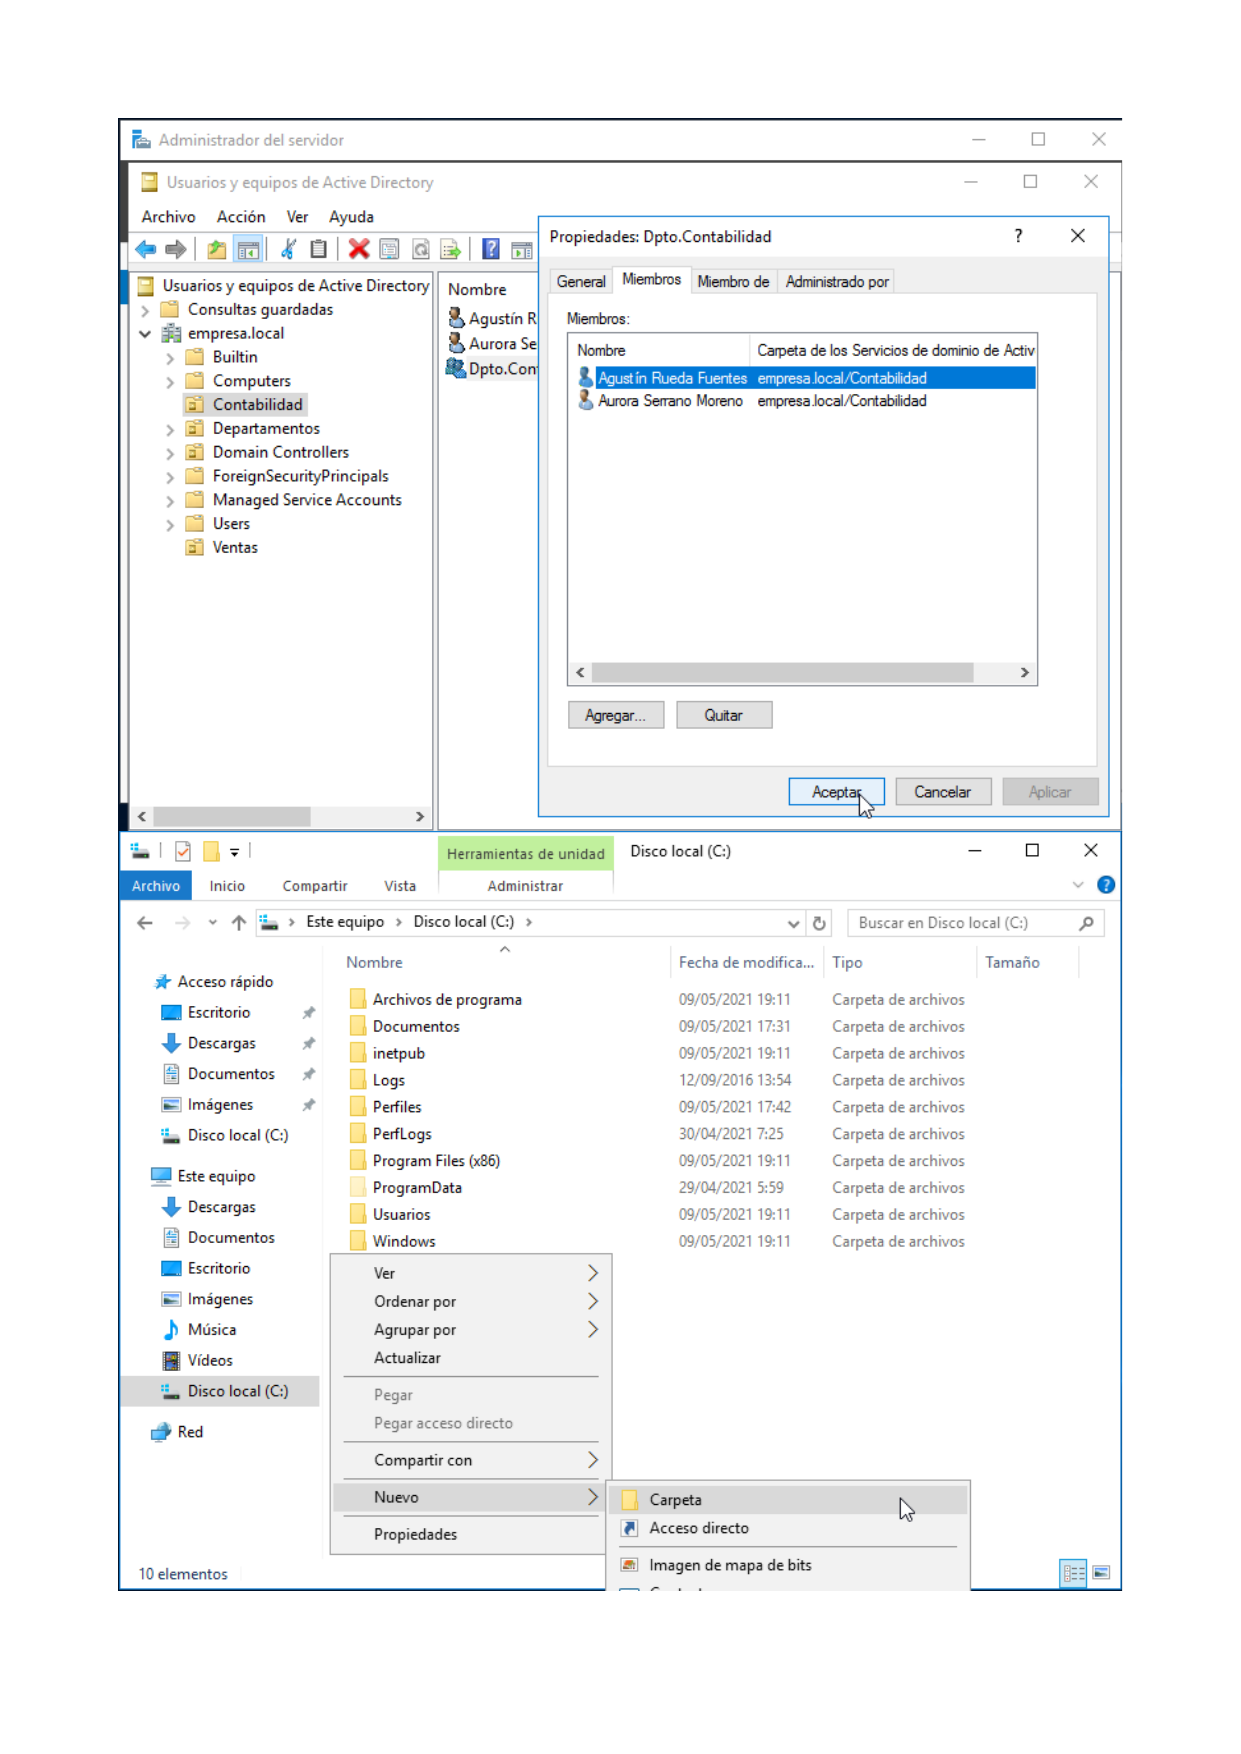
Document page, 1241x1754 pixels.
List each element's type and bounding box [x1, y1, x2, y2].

picture [118, 118, 1123, 1591]
